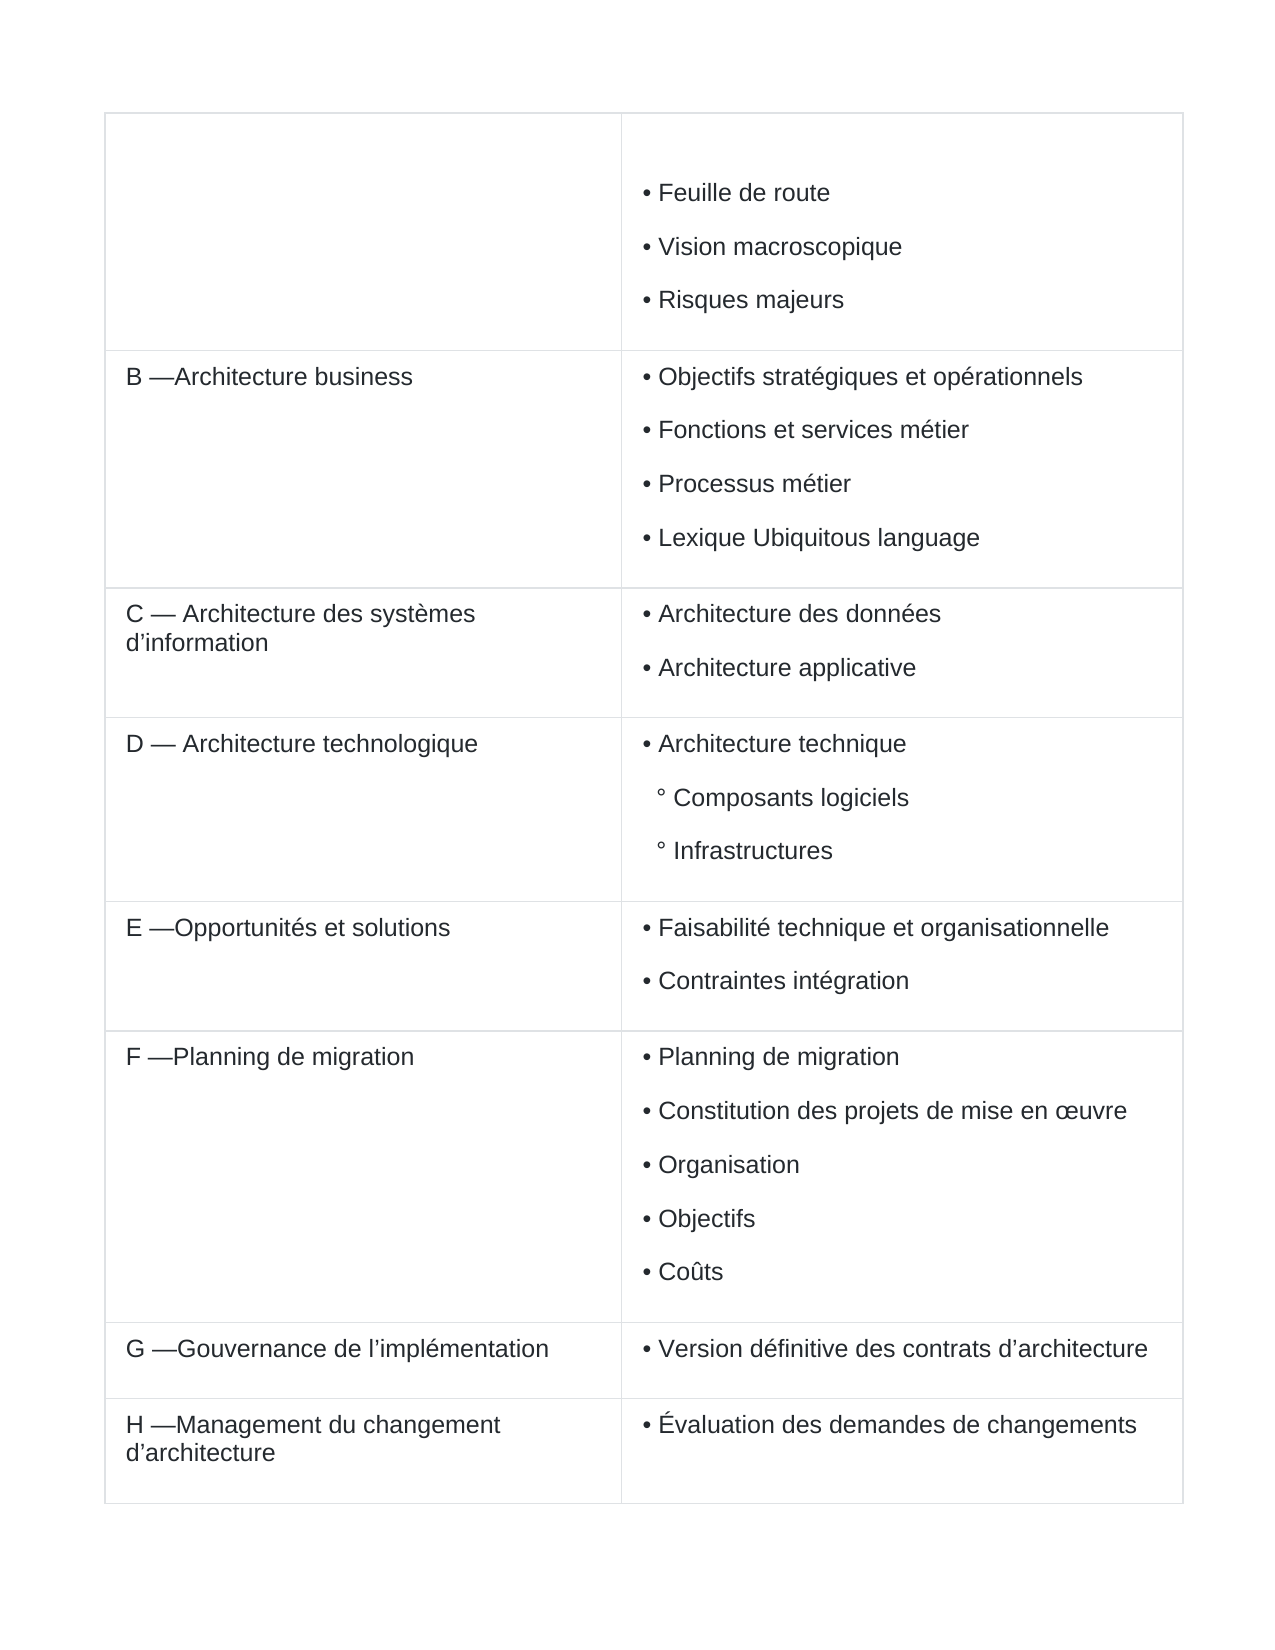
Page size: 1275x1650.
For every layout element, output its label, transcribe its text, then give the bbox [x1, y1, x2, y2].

table_cell D — Architecture technologique [106, 718, 621, 901]
table_cell • Évaluation des demandes de changements [622, 1399, 1182, 1503]
table_cell F —Planning de migration [106, 1032, 621, 1322]
table_cell • Architecture technique ° Composants logiciels ° Infrastructures [622, 718, 1182, 901]
table_cell • Version définitive des contrats d’architecture [622, 1323, 1182, 1398]
table_cell • Objectifs stratégiques et opérationnels • Fonctions et services métier • Processus métier • Lexique Ubiquitous language [622, 351, 1182, 587]
table_cell G —Gouvernance de l’implémentation [106, 1323, 621, 1398]
table_cell • Architecture des données • Architecture applicative [622, 589, 1182, 717]
table_cell • Planning de migration • Constitution des projets de mise en œuvre • Organisation • Objectifs • Coûts [622, 1032, 1182, 1322]
table_cell • Feuille de route • Vision macroscopique • Risques majeurs [622, 114, 1182, 349]
table_cell H —Management du changement d’architecture [106, 1399, 621, 1503]
table_cell B —Architecture business [106, 351, 621, 587]
table_cell E —Opportunités et solutions [106, 902, 621, 1030]
table_cell [106, 114, 621, 349]
table_cell • Faisabilité technique et organisationnelle • Contraintes intégration [622, 902, 1182, 1030]
table_cell C — Architecture des systèmes d’information [106, 589, 621, 717]
